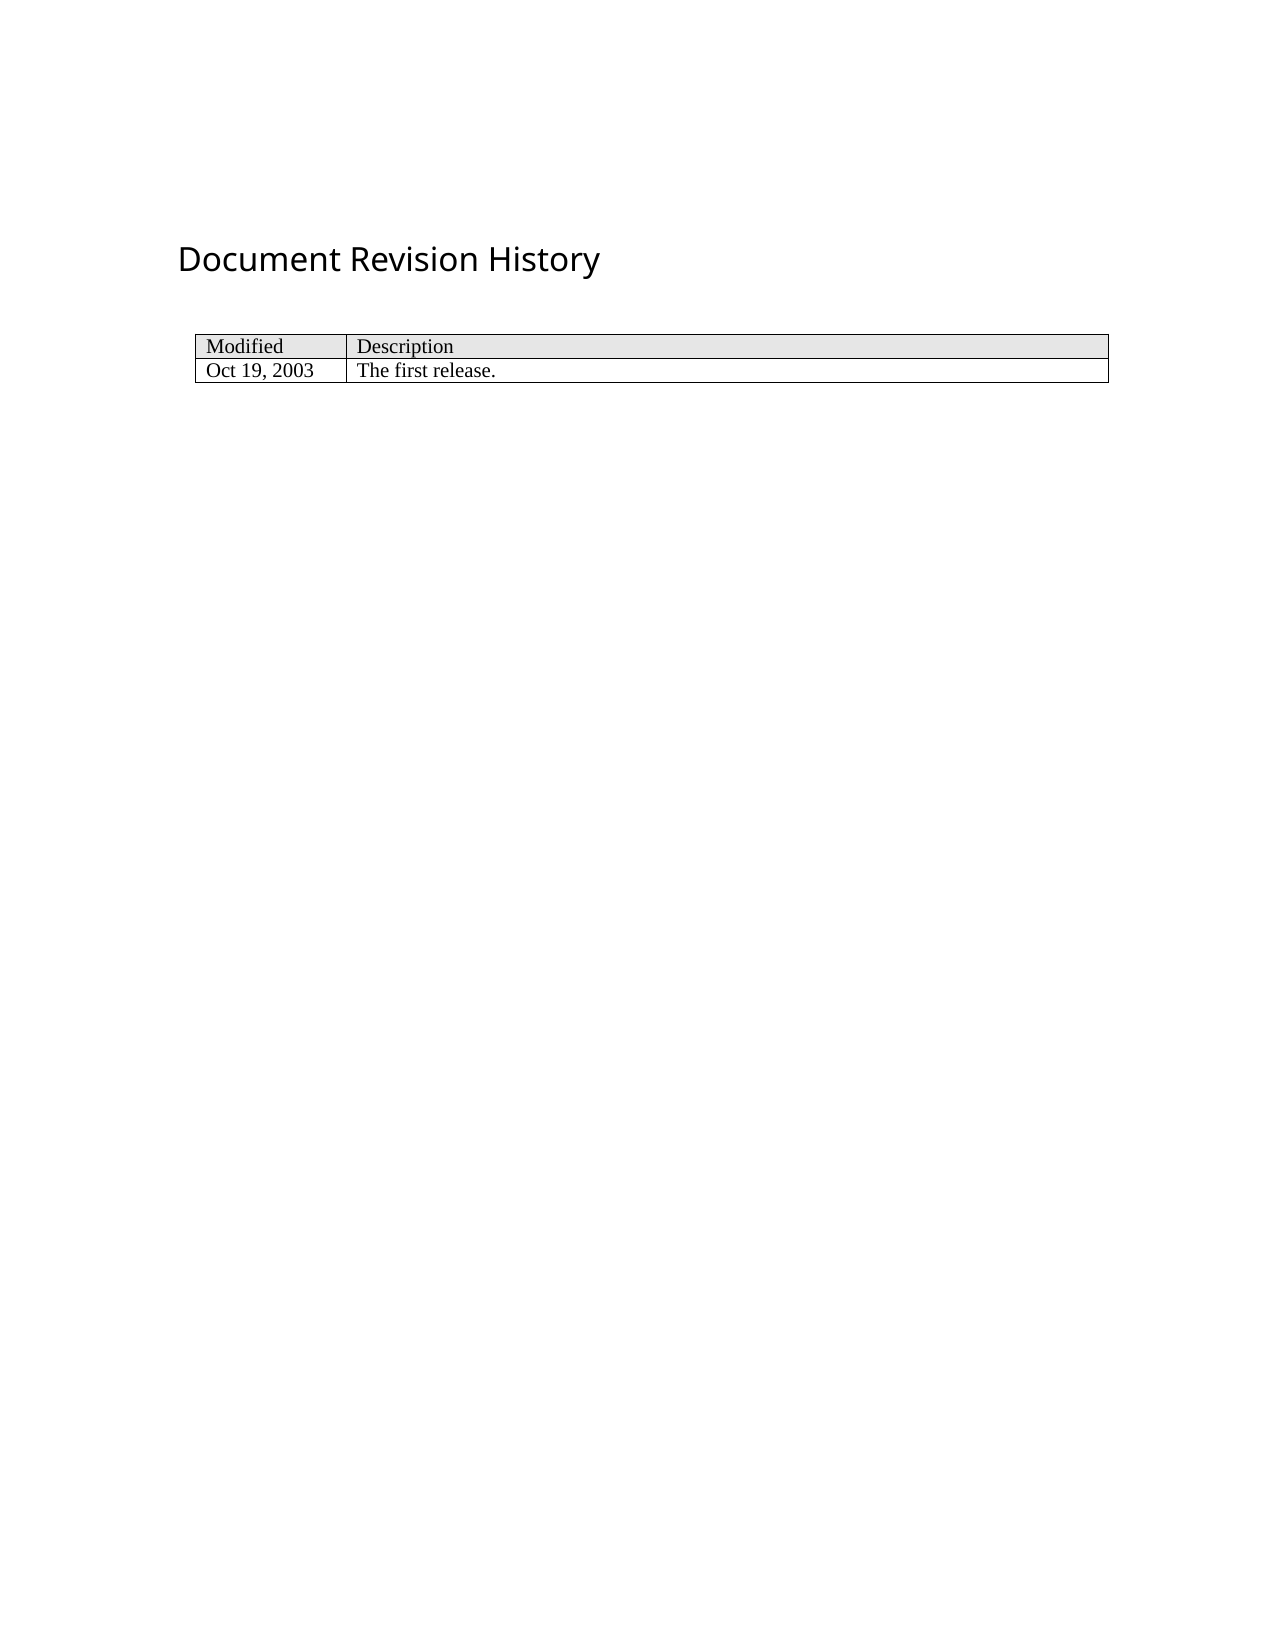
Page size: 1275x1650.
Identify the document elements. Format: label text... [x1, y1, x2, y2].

table_header Modified [196, 335, 346, 358]
table_cell Oct 19, 2003 [196, 359, 346, 382]
table_header Description [347, 335, 1108, 358]
table_cell The first release. [347, 359, 1108, 382]
text Document Revision History [177, 221, 1098, 296]
